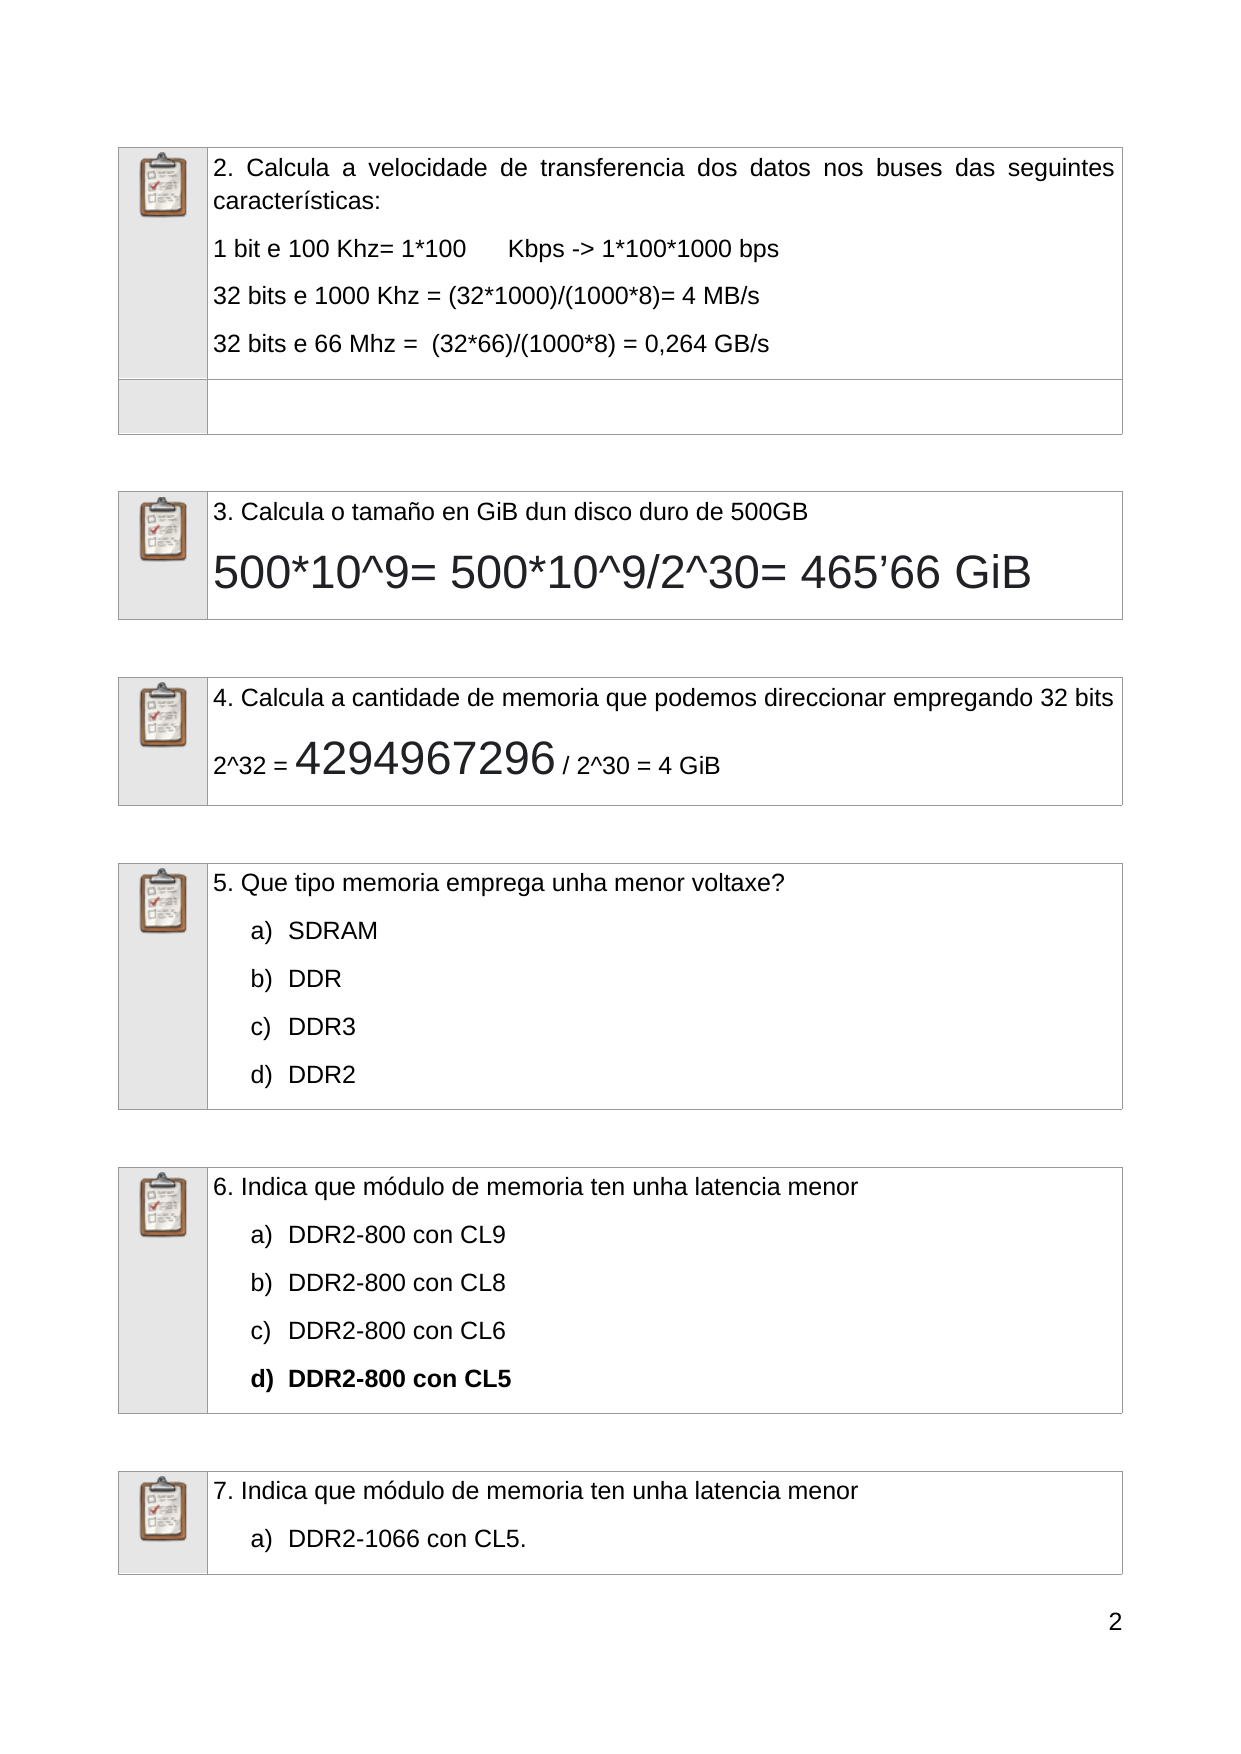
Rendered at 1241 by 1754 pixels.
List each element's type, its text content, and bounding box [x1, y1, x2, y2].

table_header 4. Calcula a cantidade de memoria que podemos direccionar empregando 32 bits 2^32 = 4294967296 / 2^30 = 4 GiB [208, 678, 1122, 805]
table_header 6. Indica que módulo de memoria ten unha latencia menor DDR2-800 con CL9 DDR2-800 con CL8 DDR2-800 con CL6 DDR2-800 con CL5 [208, 1168, 1122, 1413]
table_header 7. Indica que módulo de memoria ten unha latencia menor DDR2-1066 con CL5. [208, 1472, 1122, 1573]
table_header [119, 492, 207, 619]
table_cell [208, 380, 1122, 433]
picture [130, 497, 195, 562]
table_header 2. Calcula a velocidade de transferencia dos datos nos buses das seguintes características: 1 bit e 100 Khz= 1*100 Kbps -> 1*100*1000 bps 32 bits e 1000 Khz = (32*1000)/(1000*8)= 4 MB/s 32 bits e 66 Mhz = (32*66)/(1000*8) = 0,264 GB/s [208, 148, 1122, 378]
table_header [119, 148, 207, 378]
table_header [119, 864, 207, 1109]
picture [130, 868, 195, 934]
picture [130, 1172, 195, 1238]
table_header 3. Calcula o tamaño en GiB dun disco duro de 500GB 500*10^9= 500*10^9/2^30= 465’66 GiB [208, 492, 1122, 619]
table_header [119, 1472, 207, 1573]
picture [130, 682, 195, 748]
picture [130, 1476, 195, 1542]
table_header [119, 1168, 207, 1413]
table_header 5. Que tipo memoria emprega unha menor voltaxe? SDRAM DDR DDR3 DDR2 [208, 864, 1122, 1109]
table_cell [119, 380, 207, 433]
picture [130, 152, 195, 218]
table_header [119, 678, 207, 805]
